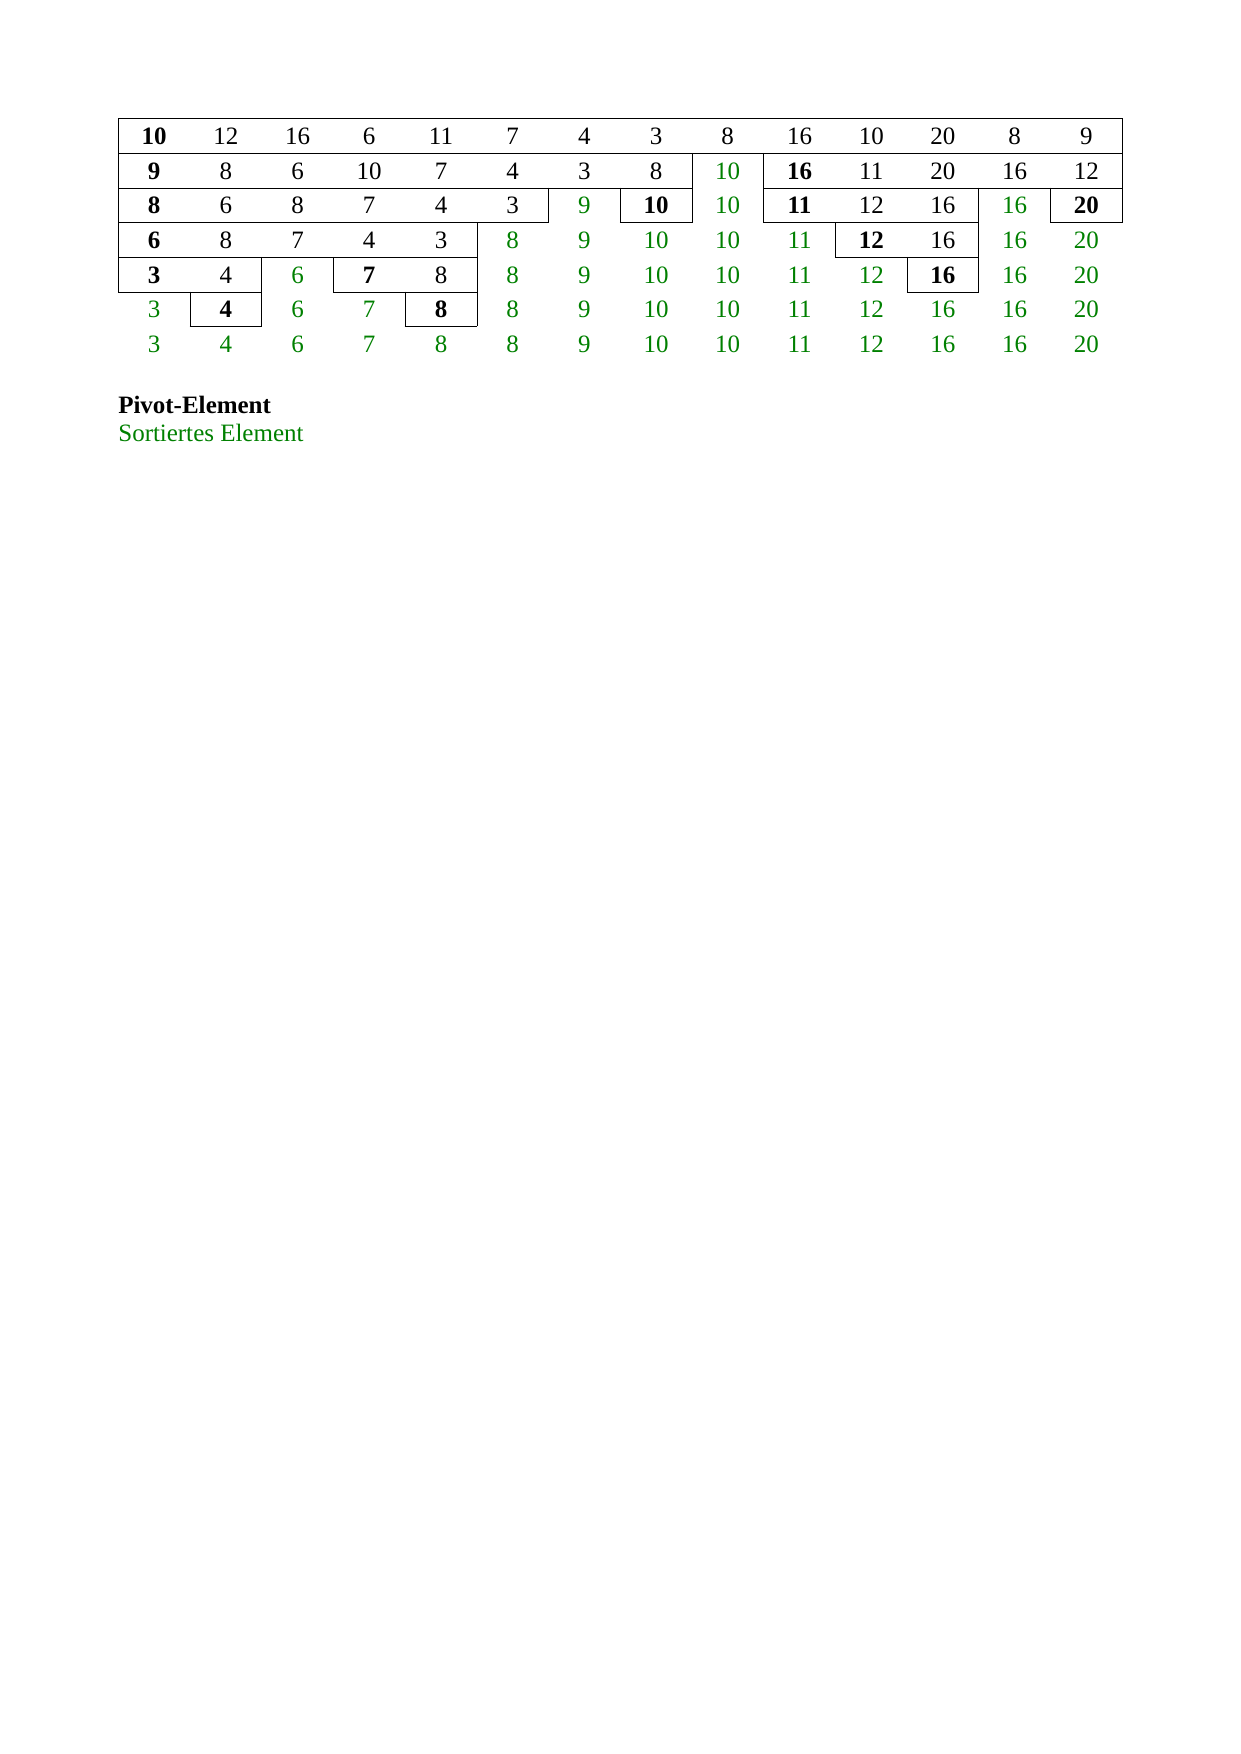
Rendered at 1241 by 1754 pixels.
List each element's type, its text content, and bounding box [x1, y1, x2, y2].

table_cell 10 [692, 326, 763, 361]
table_cell 4 [190, 327, 261, 361]
table_cell 10 [620, 326, 692, 361]
table_cell 16 [979, 326, 1050, 361]
table_cell 6 [262, 258, 333, 292]
table_cell 10 [692, 257, 763, 292]
table_cell 10 [692, 292, 763, 326]
text Sortiertes Element [118, 418, 1122, 447]
table_cell 9 [548, 326, 620, 361]
table_cell 8 [478, 223, 548, 257]
table_header 10 [119, 119, 190, 153]
table_header 11 [405, 119, 477, 153]
table_cell 10 [692, 222, 763, 257]
table_cell 16 [979, 189, 1050, 222]
table_cell 11 [763, 257, 835, 292]
table_cell 9 [548, 222, 620, 257]
table_header 12 [190, 119, 261, 153]
table_header 4 [548, 119, 620, 153]
table_cell 7 [405, 154, 477, 187]
table_cell 12 [835, 258, 907, 292]
table_cell 20 [1050, 326, 1122, 361]
table_cell 4 [333, 223, 405, 257]
table_cell 6 [261, 326, 333, 361]
table_cell 16 [979, 257, 1050, 292]
table_header 20 [907, 119, 978, 153]
table_cell 16 [907, 189, 978, 222]
table_cell 12 [1050, 154, 1122, 187]
table_header 8 [692, 119, 763, 153]
table_cell 8 [405, 258, 477, 292]
table_cell 10 [621, 189, 692, 222]
table_cell 9 [548, 257, 620, 292]
table_header 9 [1050, 119, 1122, 153]
table_cell 11 [764, 189, 835, 222]
table_cell 20 [1050, 257, 1122, 292]
table_header 7 [477, 119, 548, 153]
table_cell 16 [907, 223, 978, 257]
table_cell 16 [908, 258, 978, 292]
table_cell 4 [191, 293, 261, 326]
table_cell 8 [620, 154, 692, 187]
table_cell 6 [261, 154, 333, 187]
table_cell 10 [620, 292, 692, 326]
table_header 10 [835, 119, 907, 153]
table_cell 8 [190, 154, 261, 187]
table_cell 12 [835, 326, 907, 361]
table_cell 12 [835, 292, 907, 326]
table_cell 3 [548, 154, 620, 187]
table_header 8 [979, 119, 1050, 153]
table_cell 20 [1050, 223, 1122, 257]
table_cell 16 [907, 326, 978, 361]
table_cell 11 [835, 154, 907, 187]
table_cell 9 [119, 154, 190, 187]
table_cell 10 [693, 188, 763, 222]
table_cell 8 [119, 189, 190, 222]
table_header 16 [763, 119, 835, 153]
table_cell 3 [118, 326, 190, 361]
table_cell 3 [405, 223, 477, 257]
table_cell 9 [548, 292, 620, 326]
table_cell 3 [477, 189, 548, 222]
table_cell 16 [907, 293, 978, 326]
table_header 16 [261, 119, 333, 153]
table_cell 6 [119, 223, 190, 257]
table_cell 11 [763, 326, 835, 361]
table_cell 16 [764, 154, 835, 187]
table_cell 4 [405, 189, 477, 222]
table_cell 7 [333, 189, 405, 222]
table_header 3 [620, 119, 692, 153]
table_cell 12 [836, 223, 907, 257]
table_cell 8 [405, 327, 477, 361]
table_cell 12 [835, 189, 907, 222]
text Pivot-Element [118, 390, 1122, 418]
table_cell 8 [190, 223, 261, 257]
table_cell 8 [406, 293, 477, 326]
table_cell 20 [907, 154, 978, 187]
table_cell 6 [190, 189, 261, 222]
table_cell 20 [1050, 292, 1122, 326]
table_cell 8 [261, 189, 333, 222]
table_cell 4 [477, 154, 548, 187]
table_cell 11 [763, 223, 835, 257]
table_cell 3 [118, 293, 190, 326]
table_header 6 [333, 119, 405, 153]
table_cell 6 [262, 292, 333, 326]
table_cell 4 [190, 258, 261, 292]
table_cell 8 [477, 326, 548, 361]
table_cell 9 [549, 189, 620, 222]
table_cell 16 [979, 222, 1050, 257]
table_cell 16 [979, 292, 1050, 326]
table_cell 3 [119, 258, 190, 292]
table_cell 7 [333, 326, 405, 361]
table_cell 7 [333, 293, 405, 326]
table_cell 16 [979, 154, 1050, 187]
table_cell 8 [478, 292, 548, 326]
table_cell 7 [261, 223, 333, 257]
table_cell 10 [620, 257, 692, 292]
table_cell 11 [763, 292, 835, 326]
table_cell 10 [620, 223, 692, 257]
table_cell 20 [1051, 189, 1122, 222]
table_cell 7 [334, 258, 405, 292]
table_cell 8 [478, 257, 548, 292]
table_cell 10 [693, 154, 763, 187]
table_cell 10 [333, 154, 405, 187]
